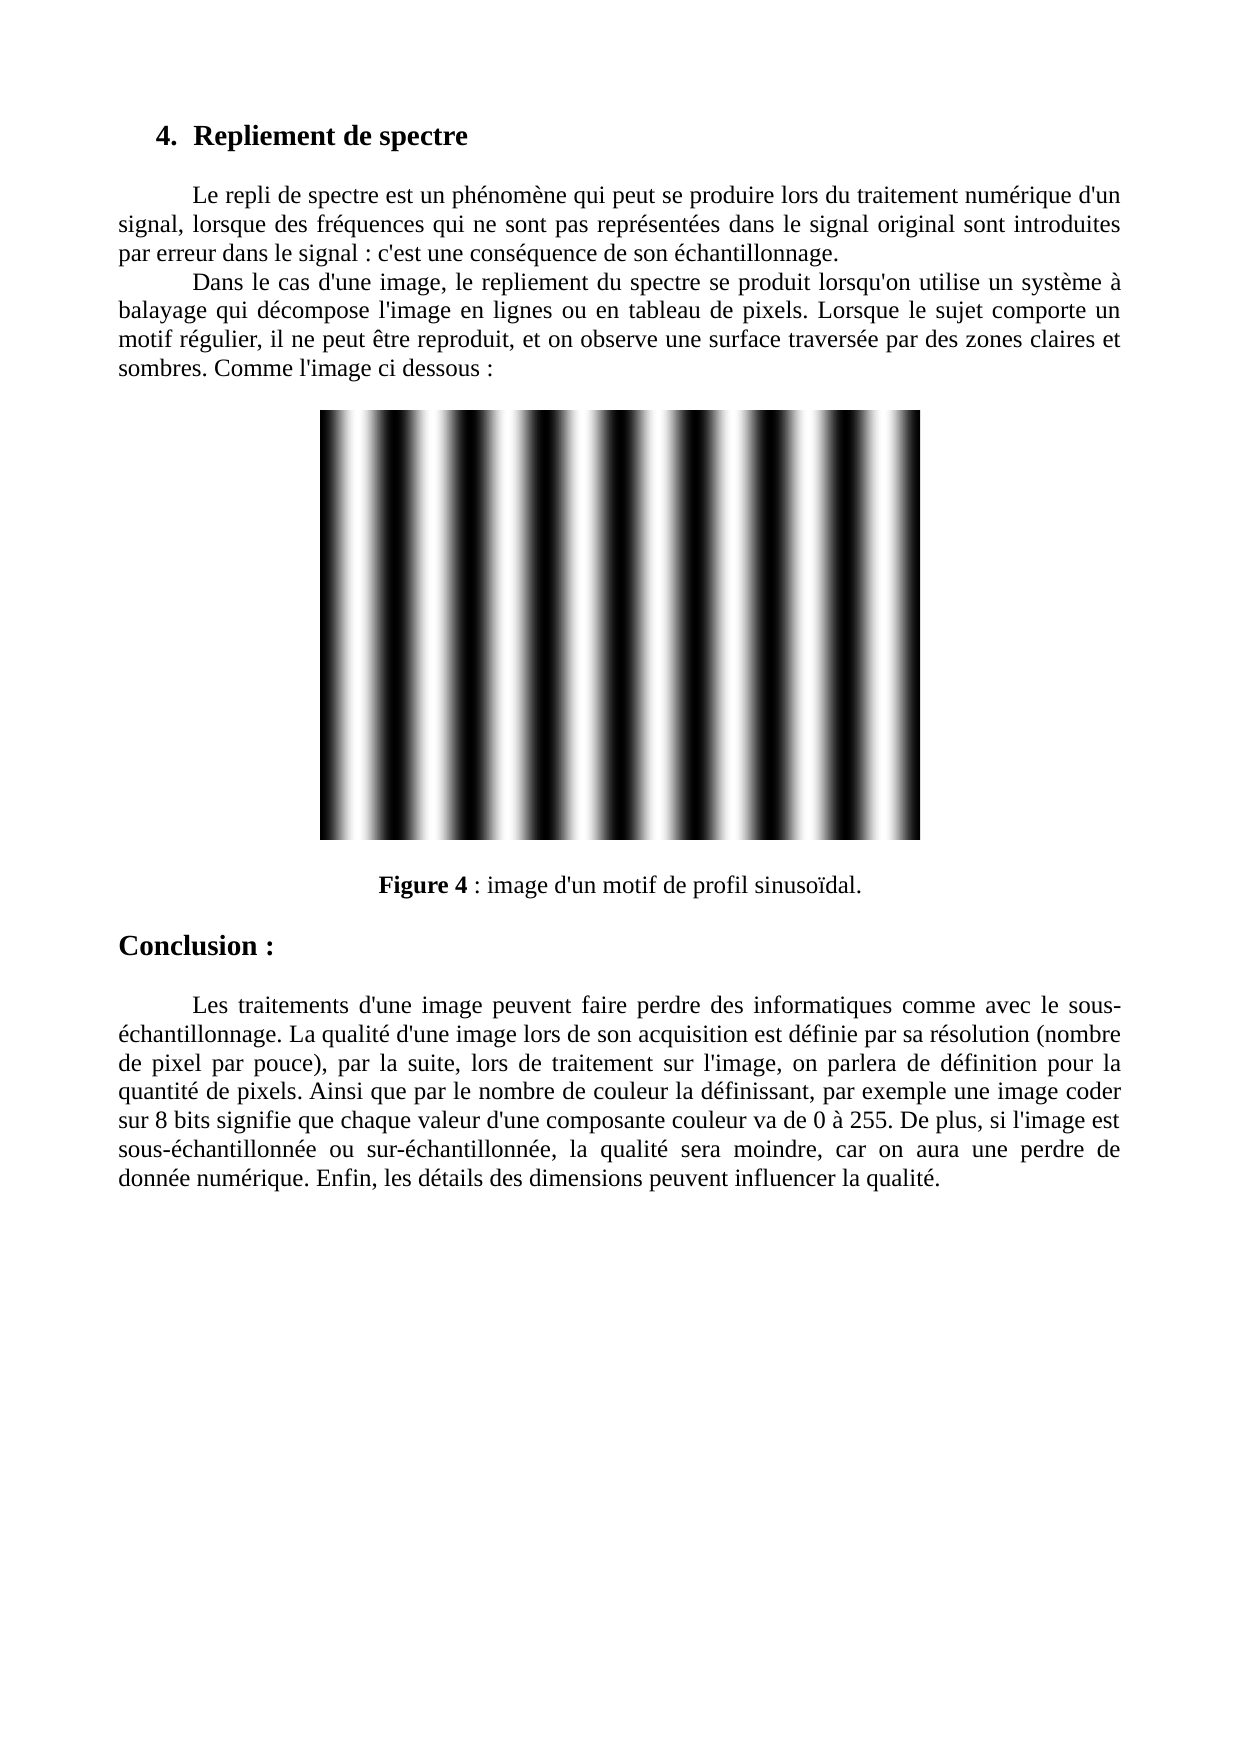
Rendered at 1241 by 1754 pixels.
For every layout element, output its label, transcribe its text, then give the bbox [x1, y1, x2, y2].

text Les traitements d'une image peuvent faire perdre des informatiques comme avec le sous-échantillonnage. La qualité d'une image lors de son acquisition est définie par sa résolution (nombre de pixel par pouce), par la suite, lors de traitement sur l'image, on parlera de définition pour la quantité de pixels. Ainsi que par le nombre de couleur la définissant, par exemple une image coder sur 8 bits signifie que chaque valeur d'une composante couleur va de 0 à 255. De plus, si l'image est sous-échantillonnée ou sur-échantillonnée, la qualité sera moindre, car on aura une perdre de donnée numérique. Enfin, les détails des dimensions peuvent influencer la qualité. [118, 990, 1122, 1191]
list Repliement de spectre [156, 118, 1122, 152]
picture [320, 410, 921, 840]
text Le repli de spectre est un phénomène qui peut se produire lors du traitement numérique d'un signal, lorsque des fréquences qui ne sont pas représentées dans le signal original sont introduites par erreur dans le signal : c'est une conséquence de son échantillonnage. [118, 180, 1122, 267]
text Figure 4 : image d'un motif de profil sinusoïdal. [118, 870, 1122, 899]
text Dans le cas d'une image, le repliement du spectre se produit lorsqu'on utilise un système à balayage qui décompose l'image en lignes ou en tableau de pixels. Lorsque le sujet comporte un motif régulier, il ne peut être reproduit, et on observe une surface traversée par des zones claires et sombres. Comme l'image ci dessous : [118, 267, 1122, 382]
text Conclusion : [118, 928, 1122, 961]
